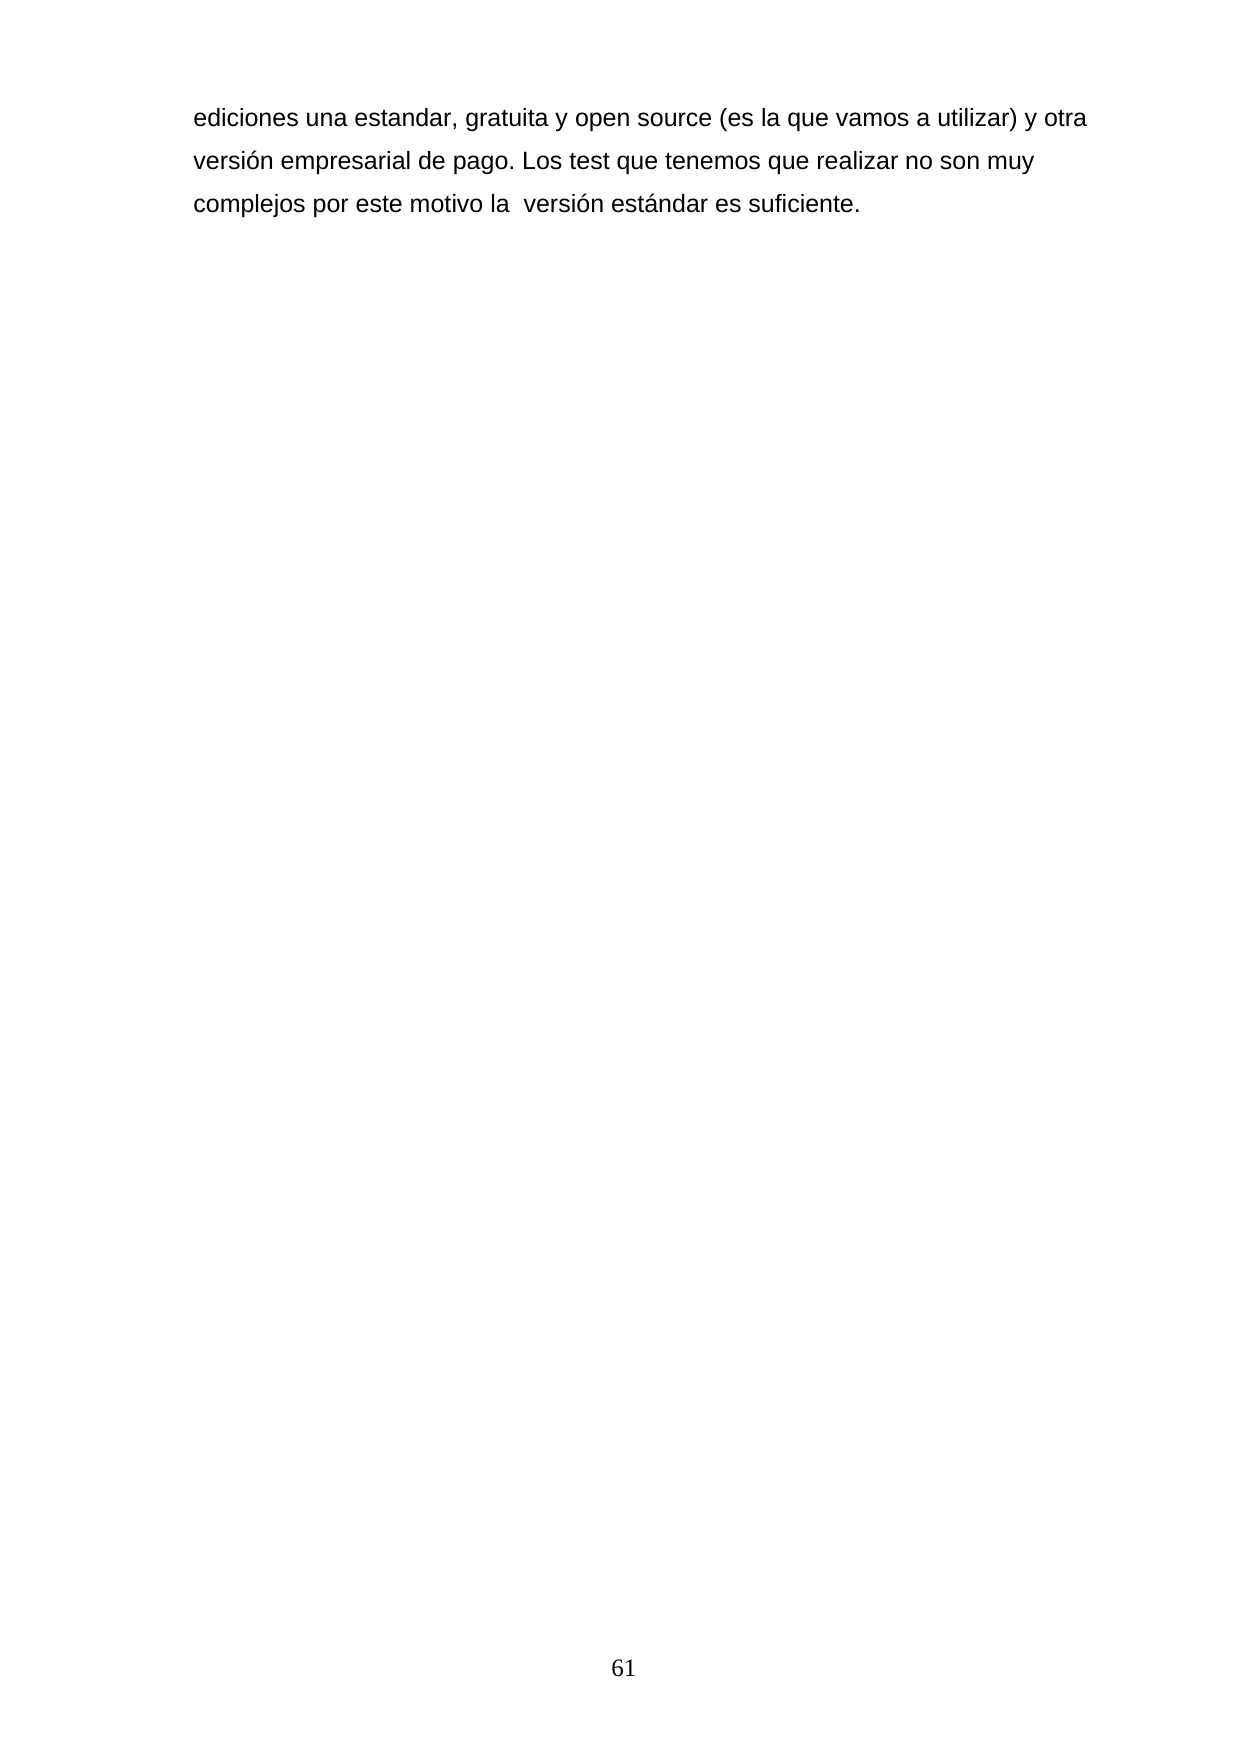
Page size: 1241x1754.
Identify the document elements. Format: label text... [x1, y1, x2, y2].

list ediciones una estandar, gratuita y open source (es la que vamos a utilizar) y otra versión empresarial de pago. Los test que tenemos que realizar no son muy complejos por este motivo la versión estándar es suficiente. [156, 103, 1122, 218]
